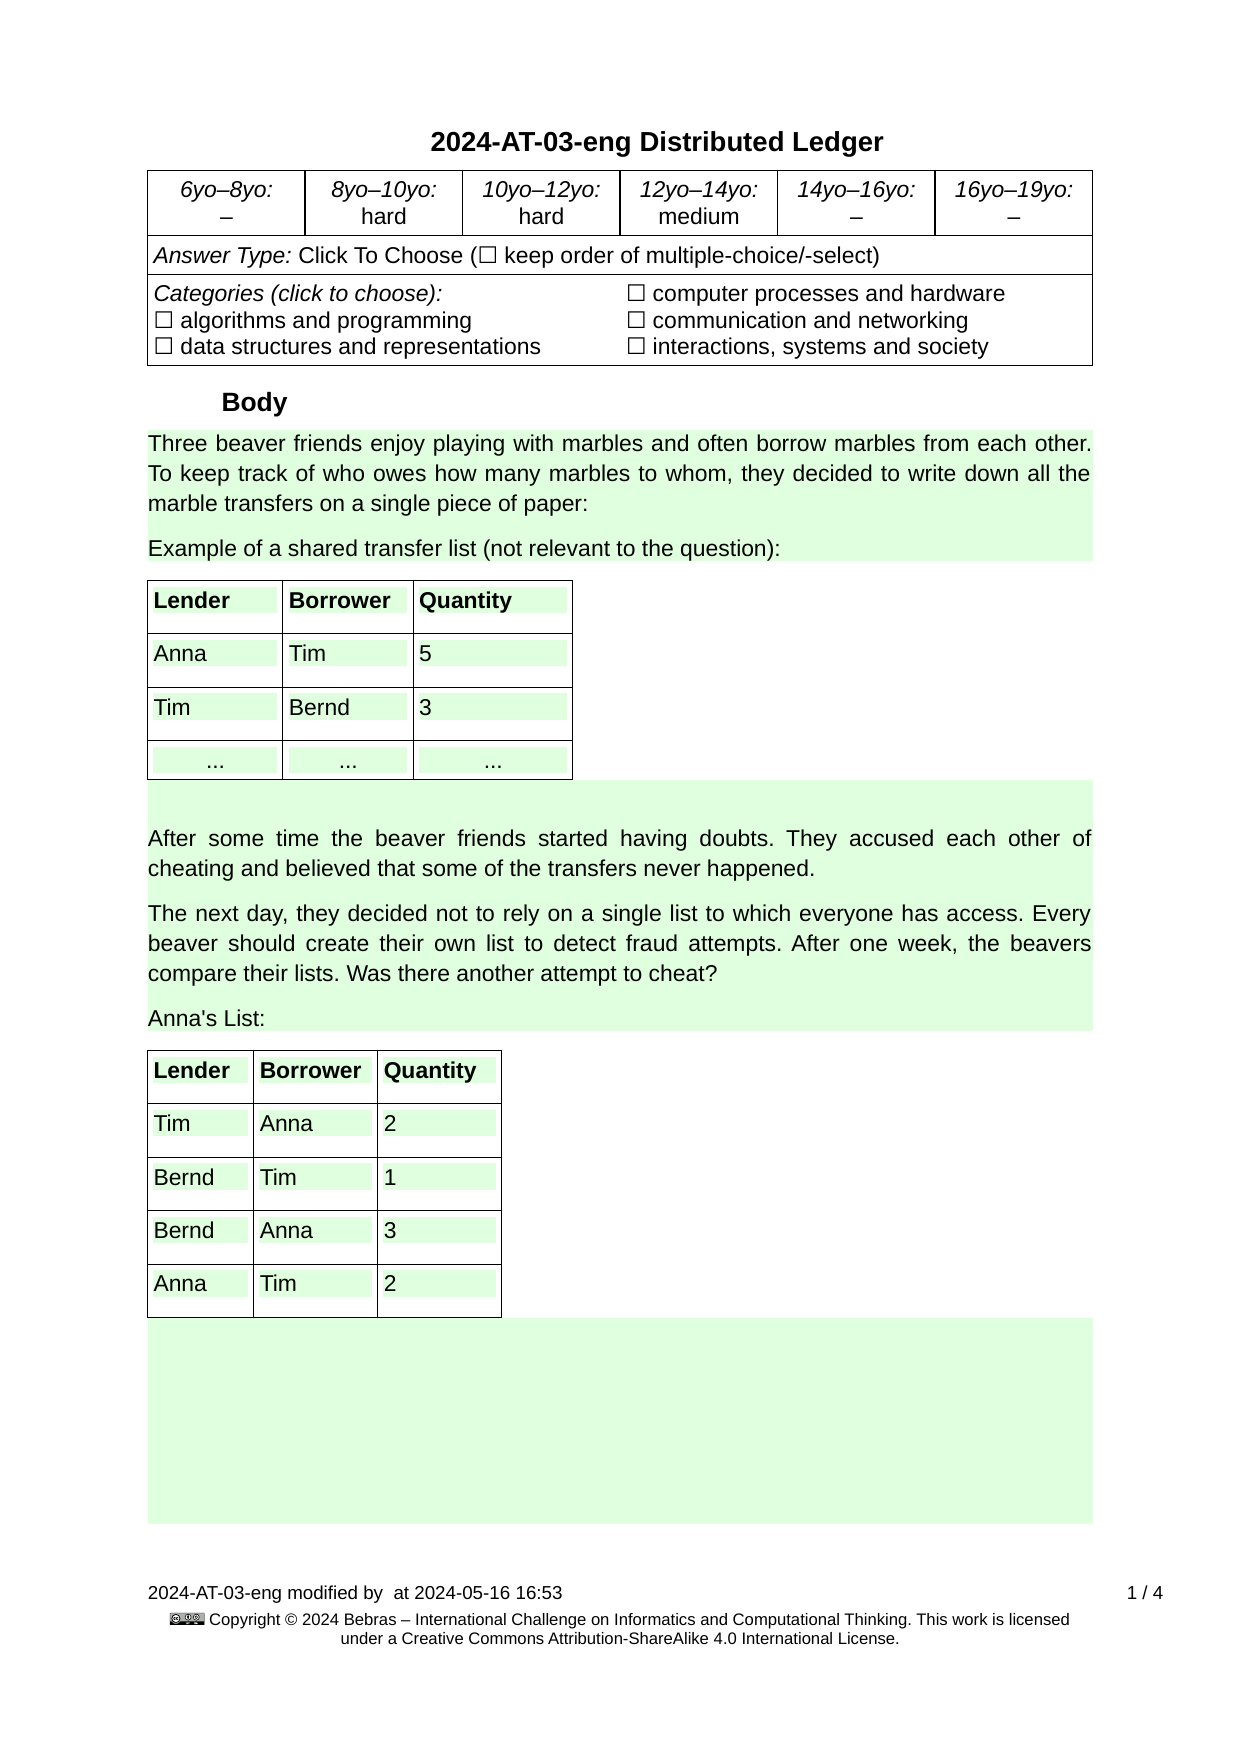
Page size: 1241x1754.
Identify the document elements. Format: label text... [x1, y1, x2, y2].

table_header 14yo–16yo: – [778, 171, 934, 235]
table_cell Tim [283, 634, 413, 687]
table_cell 2 [378, 1104, 501, 1157]
table_header 8yo–10yo: hard [306, 171, 462, 235]
table_cell ☐ computer processes and hardware ☐ communication and networking ☐ interactions, systems and society [620, 275, 1092, 365]
text After some time the beaver friends started having doubts. They accused each other of cheating and believed that some of the transfers never happened. [148, 825, 1093, 881]
table_header Borrower [283, 581, 413, 633]
table_cell ... [148, 741, 282, 779]
table_header 6yo–8yo: – [148, 171, 304, 235]
table_cell Tim [254, 1158, 377, 1210]
table_cell Categories (click to choose): ☐ algorithms and programming ☐ data structures and representations [148, 275, 620, 365]
text Example of a shared transfer list (not relevant to the question): [148, 535, 1093, 561]
subtitle Body [148, 387, 1093, 417]
table_cell Tim [254, 1265, 377, 1317]
table_header Quantity [414, 581, 572, 633]
table_cell 1 [378, 1158, 501, 1210]
table_cell 3 [414, 688, 572, 740]
text The next day, they decided not to rely on a single list to which everyone has access. Every beaver should create their own list to detect fraud attempts. After one week, the beavers compare their lists. Was there another attempt to cheat? [148, 900, 1093, 987]
table_header Borrower [254, 1051, 377, 1103]
subtitle 2024-AT-03-eng Distributed Ledger [148, 125, 1093, 157]
table_cell Anna [148, 634, 282, 687]
table_header Lender [148, 1051, 253, 1103]
table_header 10yo–12yo: hard [463, 171, 619, 235]
table_header 12yo–14yo: medium [621, 171, 777, 235]
table_cell Anna [148, 1265, 253, 1317]
table_cell Bernd [148, 1158, 253, 1210]
table_cell ... [283, 741, 413, 779]
table_cell Anna [254, 1211, 377, 1264]
table_cell Bernd [148, 1211, 253, 1264]
table_cell Anna [254, 1104, 377, 1157]
table_cell 2 [378, 1265, 501, 1317]
table_cell ... [414, 741, 572, 779]
table_cell Answer Type: Click To Choose (☐ keep order of multiple-choice/-select) [148, 236, 1092, 274]
table_header 16yo–19yo: – [936, 171, 1092, 235]
table_cell Bernd [283, 688, 413, 740]
text Anna's List: [148, 1005, 1093, 1031]
table_cell Tim [148, 1104, 253, 1157]
table_cell 5 [414, 634, 572, 687]
table_header Quantity [378, 1051, 501, 1103]
table_cell Tim [148, 688, 282, 740]
table_cell 3 [378, 1211, 501, 1264]
table_header Lender [148, 581, 282, 633]
text Three beaver friends enjoy playing with marbles and often borrow marbles from each other. To keep track of who owes how many marbles to whom, they decided to write down all the marble transfers on a single piece of paper: [148, 430, 1093, 517]
